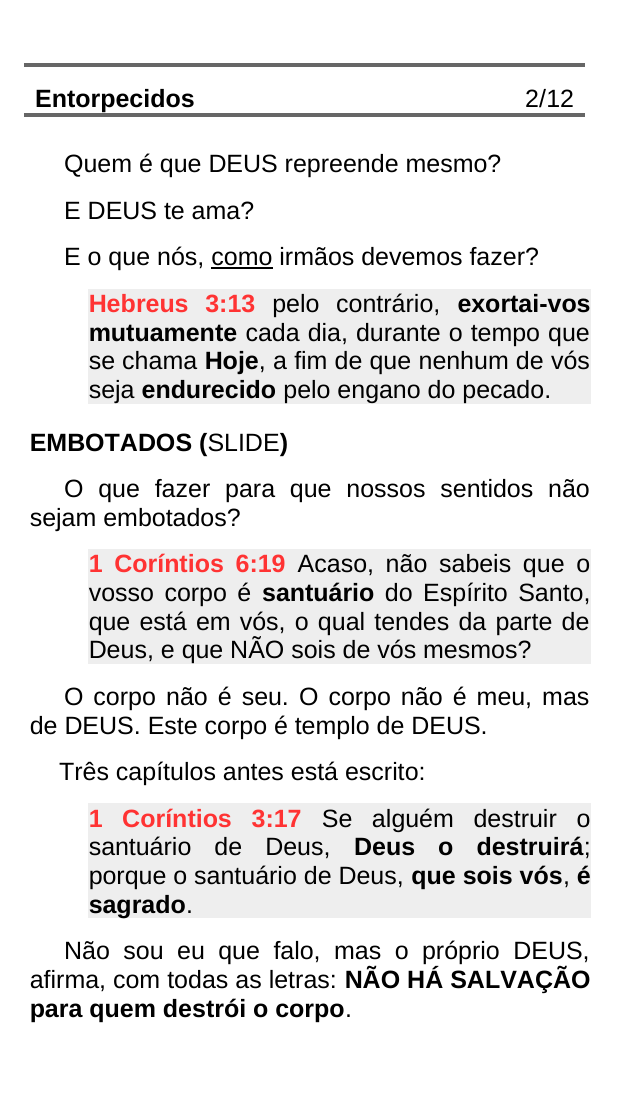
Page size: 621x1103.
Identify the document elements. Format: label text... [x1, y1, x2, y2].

text O corpo não é seu. O corpo não é meu, mas de DEUS. Este corpo é templo de DEUS. [29, 682, 591, 739]
list EMBOTADOS (SLIDE) [29, 427, 591, 456]
text 1 Coríntios 3:17 Se alguém destruir o santuário de Deus, Deus o destruirá; porque o santuário de Deus, que sois vós, é sagrado. [88, 803, 591, 918]
text 1 Coríntios 6:19 Acaso, não sabeis que o vosso corpo é santuário do Espírito Santo, que está em vós, o qual tendes da parte de Deus, e que NÃO sois de vós mesmos? [88, 549, 591, 664]
list Quem é que DEUS repreende mesmo? [29, 149, 591, 178]
list E DEUS te ama? [29, 196, 591, 225]
text Hebreus 3:13 pelo contrário, exortai-vos mutuamente cada dia, durante o tempo que se chama Hoje, a fim de que nenhum de vós seja endurecido pelo engano do pecado. [88, 289, 591, 404]
text Três capítulos antes está escrito: [59, 757, 591, 786]
text Não sou eu que falo, mas o próprio DEUS, afirma, com todas as letras: NÃO HÁ SALVAÇÃO para quem destrói o corpo. [29, 936, 591, 1022]
list E o que nós, como irmãos devemos fazer? [29, 242, 591, 271]
text O que fazer para que nossos sentidos não sejam embotados? [29, 474, 591, 531]
